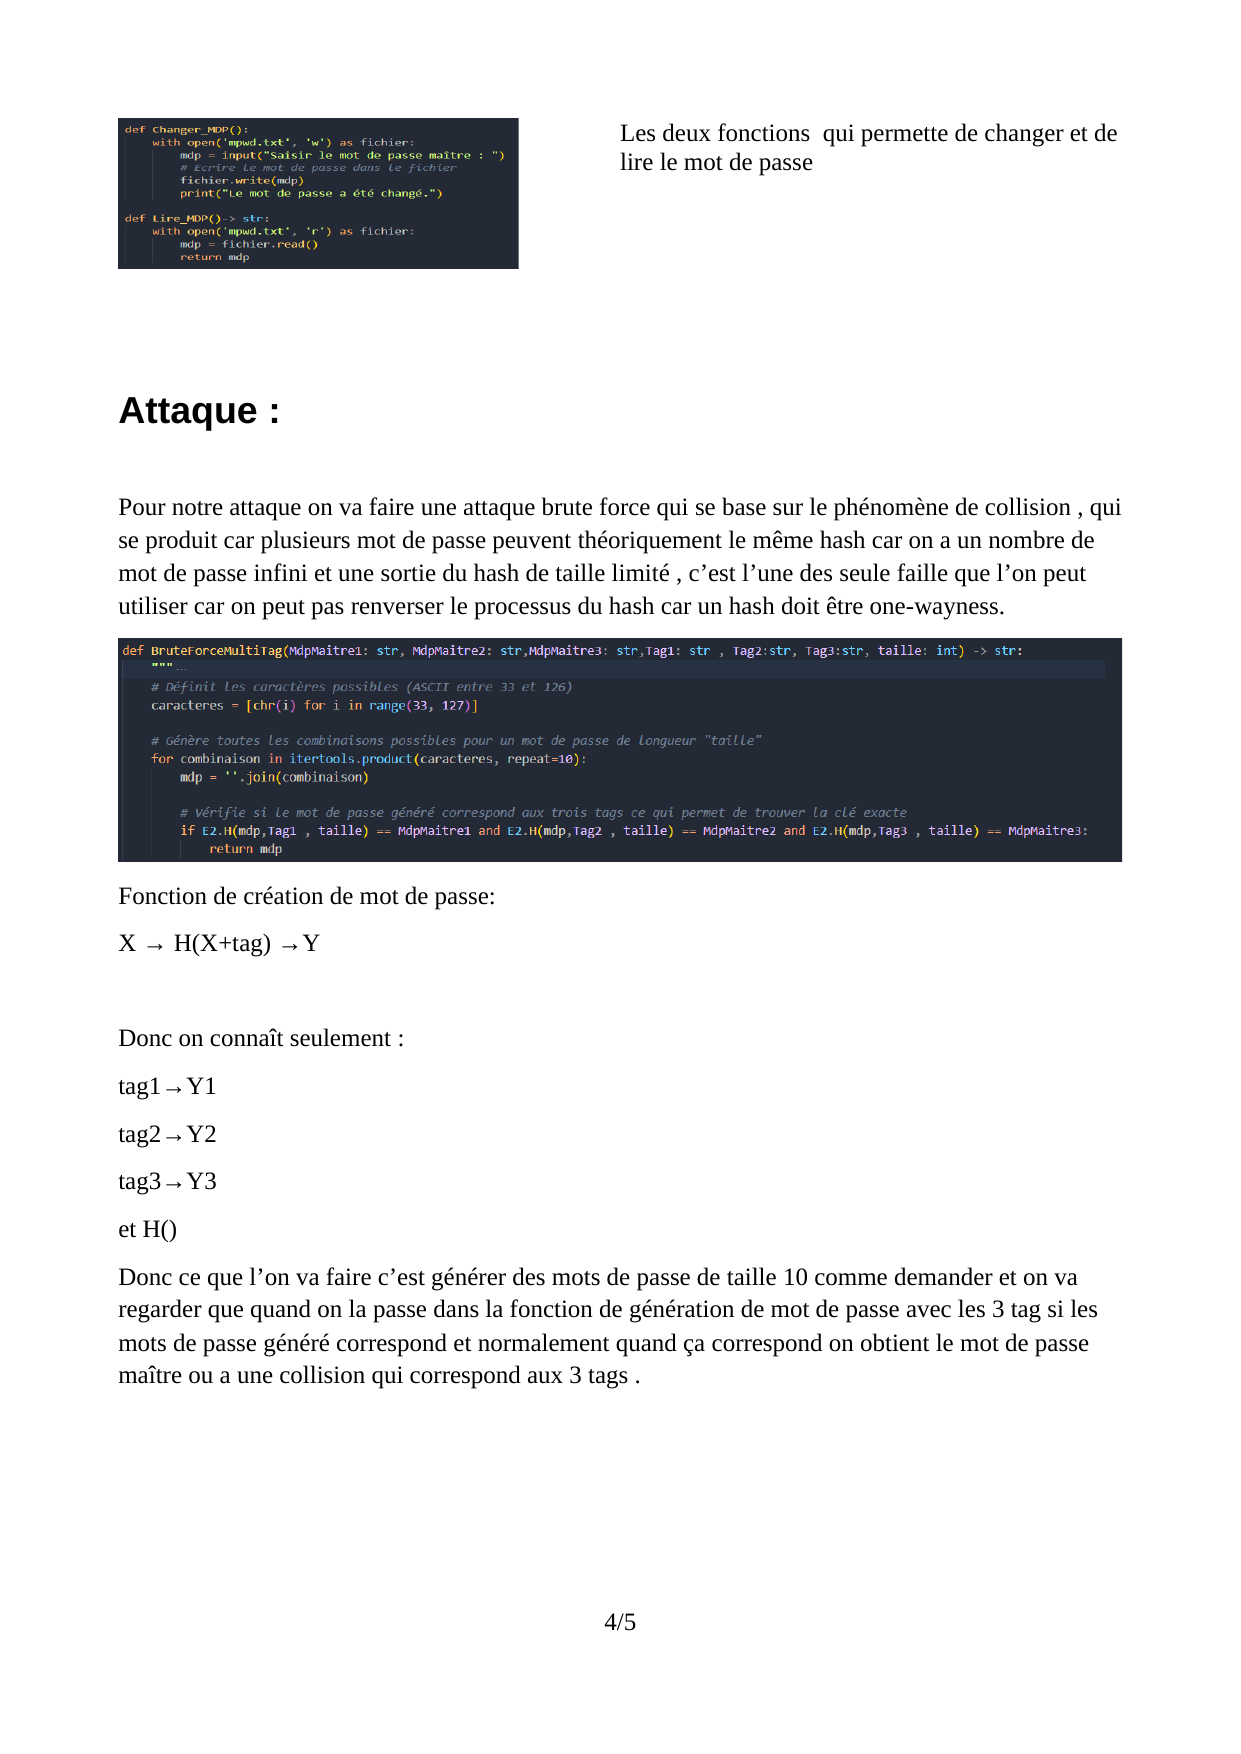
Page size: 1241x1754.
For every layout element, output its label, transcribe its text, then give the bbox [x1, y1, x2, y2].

text Fonction de création de mot de passe: [118, 881, 1122, 909]
text X → H(X+tag) →Y [118, 928, 1122, 957]
text Donc ce que l’on va faire c’est générer des mots de passe de taille 10 comme demander et on va regarder que quand on la passe dans la fonction de génération de mot de passe avec les 3 tag si les mots de passe généré correspond et normalement quand ça correspond on obtient le mot de passe maître ou a une collision qui correspond aux 3 tags . [118, 1262, 1122, 1389]
text Pour notre attaque on va faire une attaque brute force qui se base sur le phénomène de collision , qui se produit car plusieurs mot de passe peuvent théoriquement le même hash car on a un nombre de mot de passe infini et une sortie du hash de taille limité , c’est l’une des seule faille que l’on peut utiliser car on peut pas renverser le processus du hash car un hash doit être one-wayness. [118, 492, 1122, 620]
text Donc on connaît seulement : [118, 1023, 1122, 1052]
text et H() [118, 1214, 1122, 1243]
table_cell [519, 118, 620, 268]
picture [118, 118, 519, 269]
text tag2→Y2 [118, 1119, 1122, 1147]
picture [118, 638, 1123, 862]
text tag3→Y3 [118, 1166, 1122, 1195]
text tag1→Y1 [118, 1071, 1122, 1100]
table_cell Les deux fonctions qui permette de changer et de lire le mot de passe [620, 118, 1122, 268]
subtitle Attaque : [118, 389, 1122, 432]
